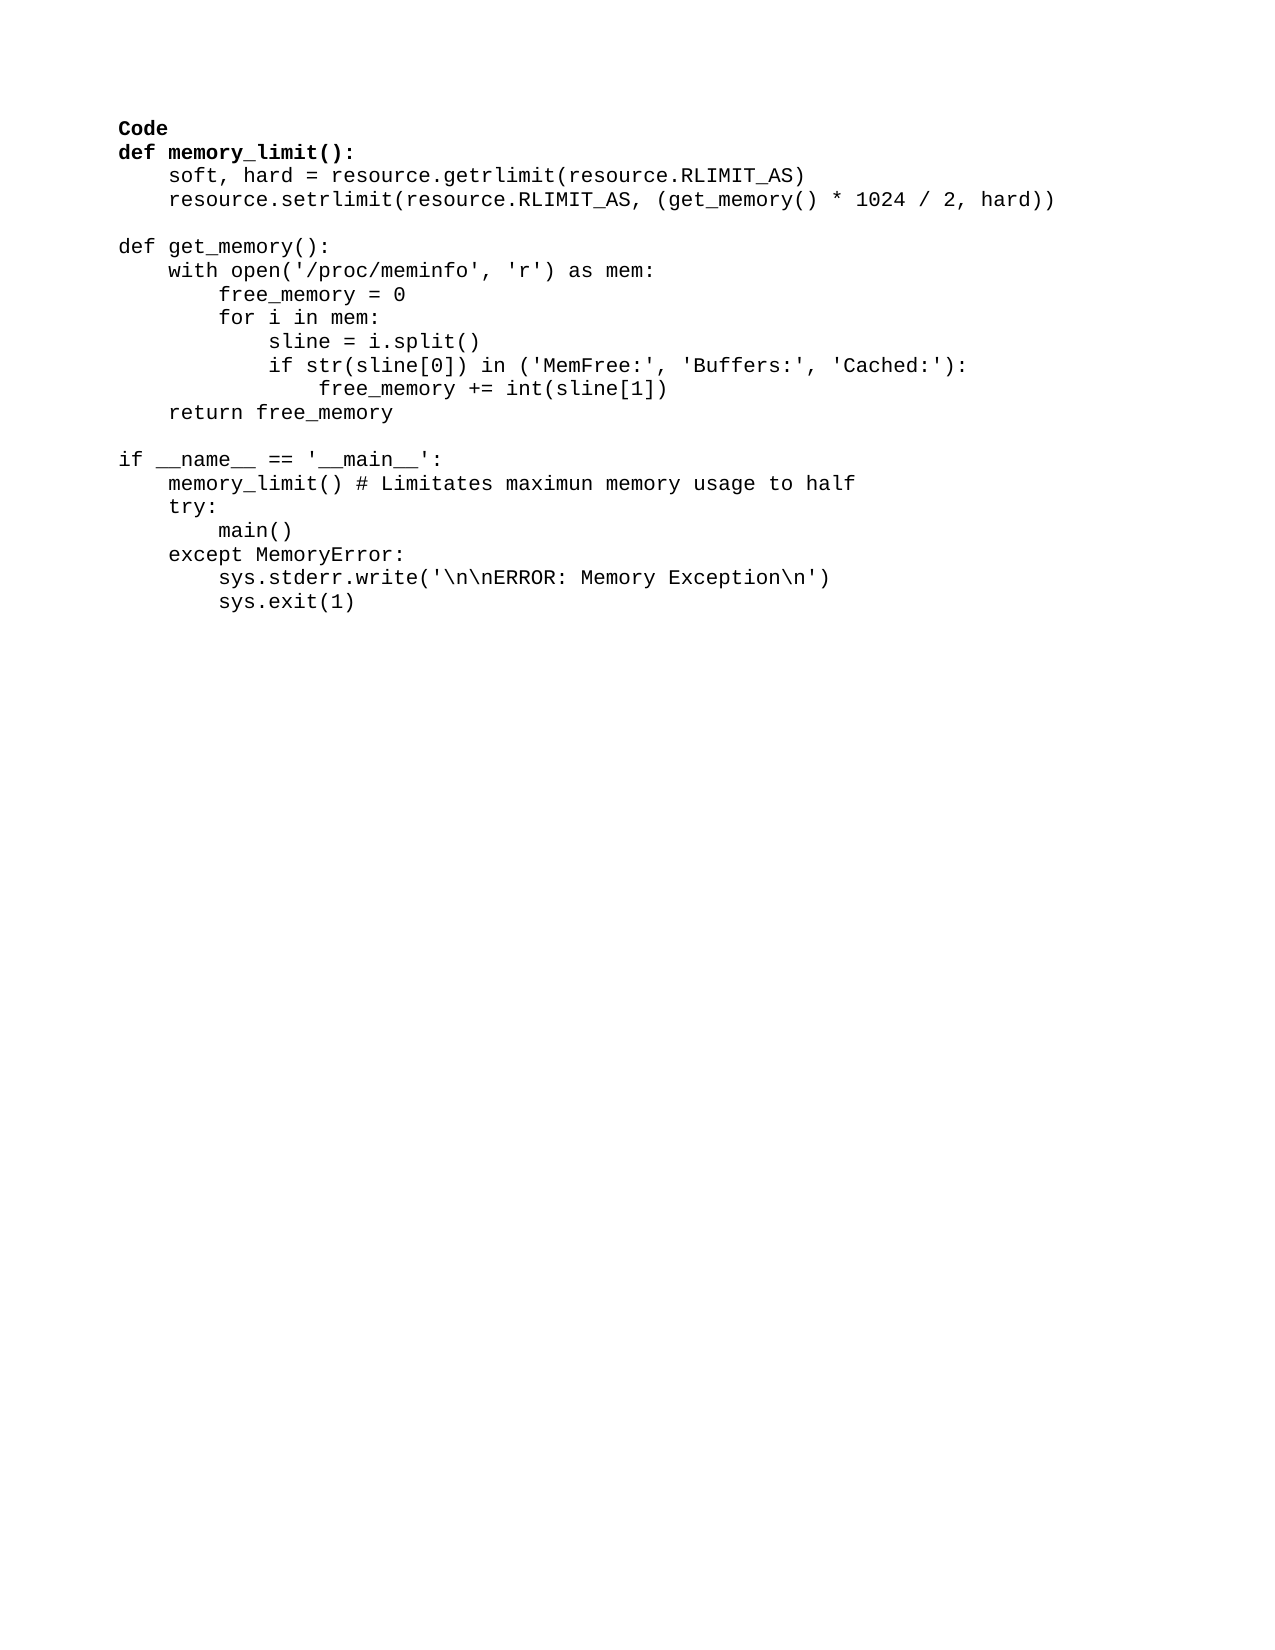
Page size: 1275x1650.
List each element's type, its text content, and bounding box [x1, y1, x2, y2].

text except MemoryError: [118, 544, 1157, 567]
text sys.exit(1) [118, 591, 1157, 615]
text if __name__ == '__main__': [118, 449, 1157, 473]
text sline = i.split() [118, 331, 1157, 354]
text for i in mem: [118, 307, 1157, 331]
text def memory_limit(): [118, 142, 1157, 165]
text try: [118, 496, 1157, 520]
text free_memory = 0 [118, 284, 1157, 307]
text with open('/proc/meminfo', 'r') as mem: [118, 260, 1157, 284]
text return free_memory [118, 402, 1157, 426]
text main() [118, 520, 1157, 544]
text soft, hard = resource.getrlimit(resource.RLIMIT_AS) [118, 165, 1157, 189]
text if str(sline[0]) in ('MemFree:', 'Buffers:', 'Cached:'): [118, 354, 1157, 378]
text free_memory += int(sline[1]) [118, 378, 1157, 402]
text def get_memory(): [118, 236, 1157, 260]
text Code [118, 118, 1157, 142]
text sys.stderr.write('\n\nERROR: Memory Exception\n') [118, 567, 1157, 591]
text resource.setrlimit(resource.RLIMIT_AS, (get_memory() * 1024 / 2, hard)) [118, 189, 1157, 213]
text memory_limit() # Limitates maximun memory usage to half [118, 473, 1157, 496]
